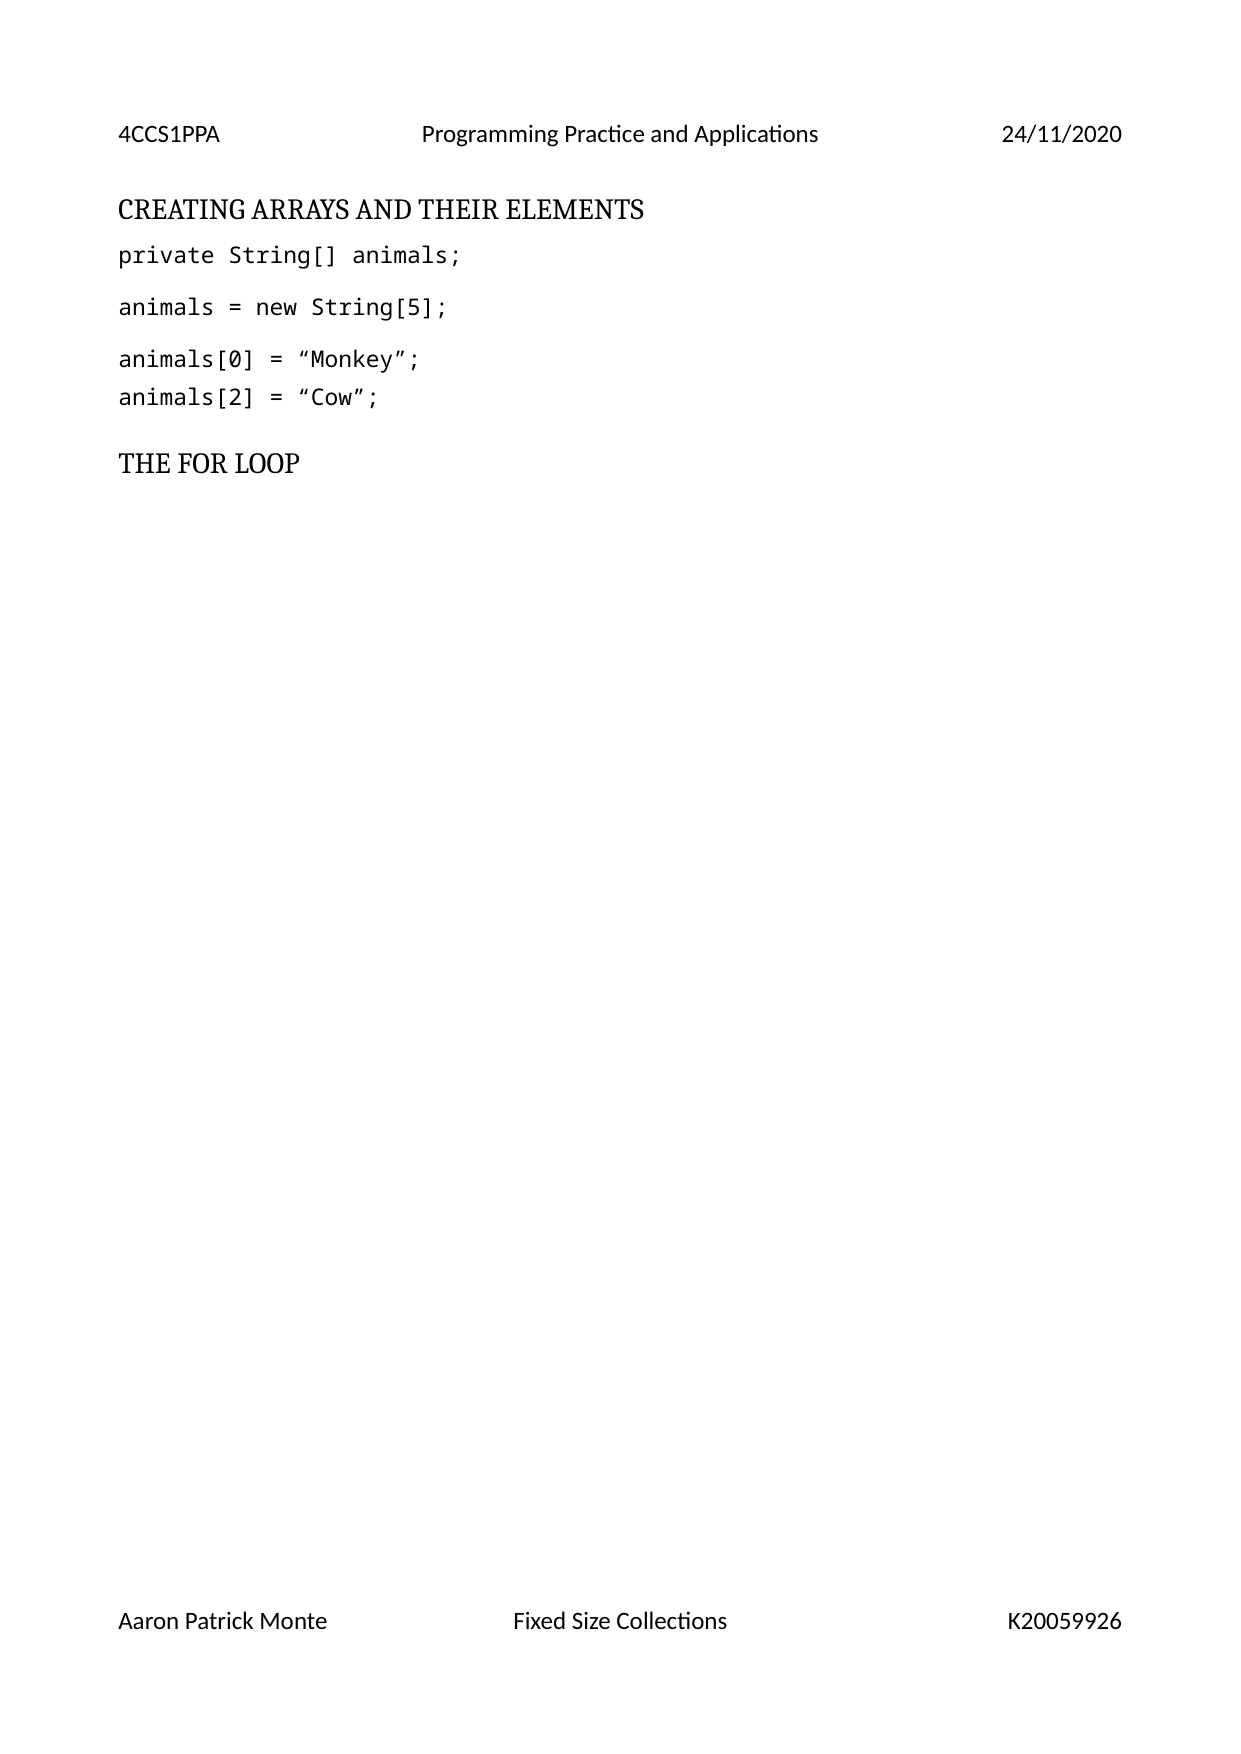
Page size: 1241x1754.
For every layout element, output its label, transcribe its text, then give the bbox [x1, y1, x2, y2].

subtitle The for loop [118, 447, 1122, 481]
subtitle Creating arrays and their elements [118, 193, 1122, 226]
text private String[] animals; [118, 239, 1122, 270]
text animals = new String[5]; [118, 291, 1122, 322]
text animals[0] = “Monkey”; animals[2] = “Cow”; [118, 343, 1122, 412]
